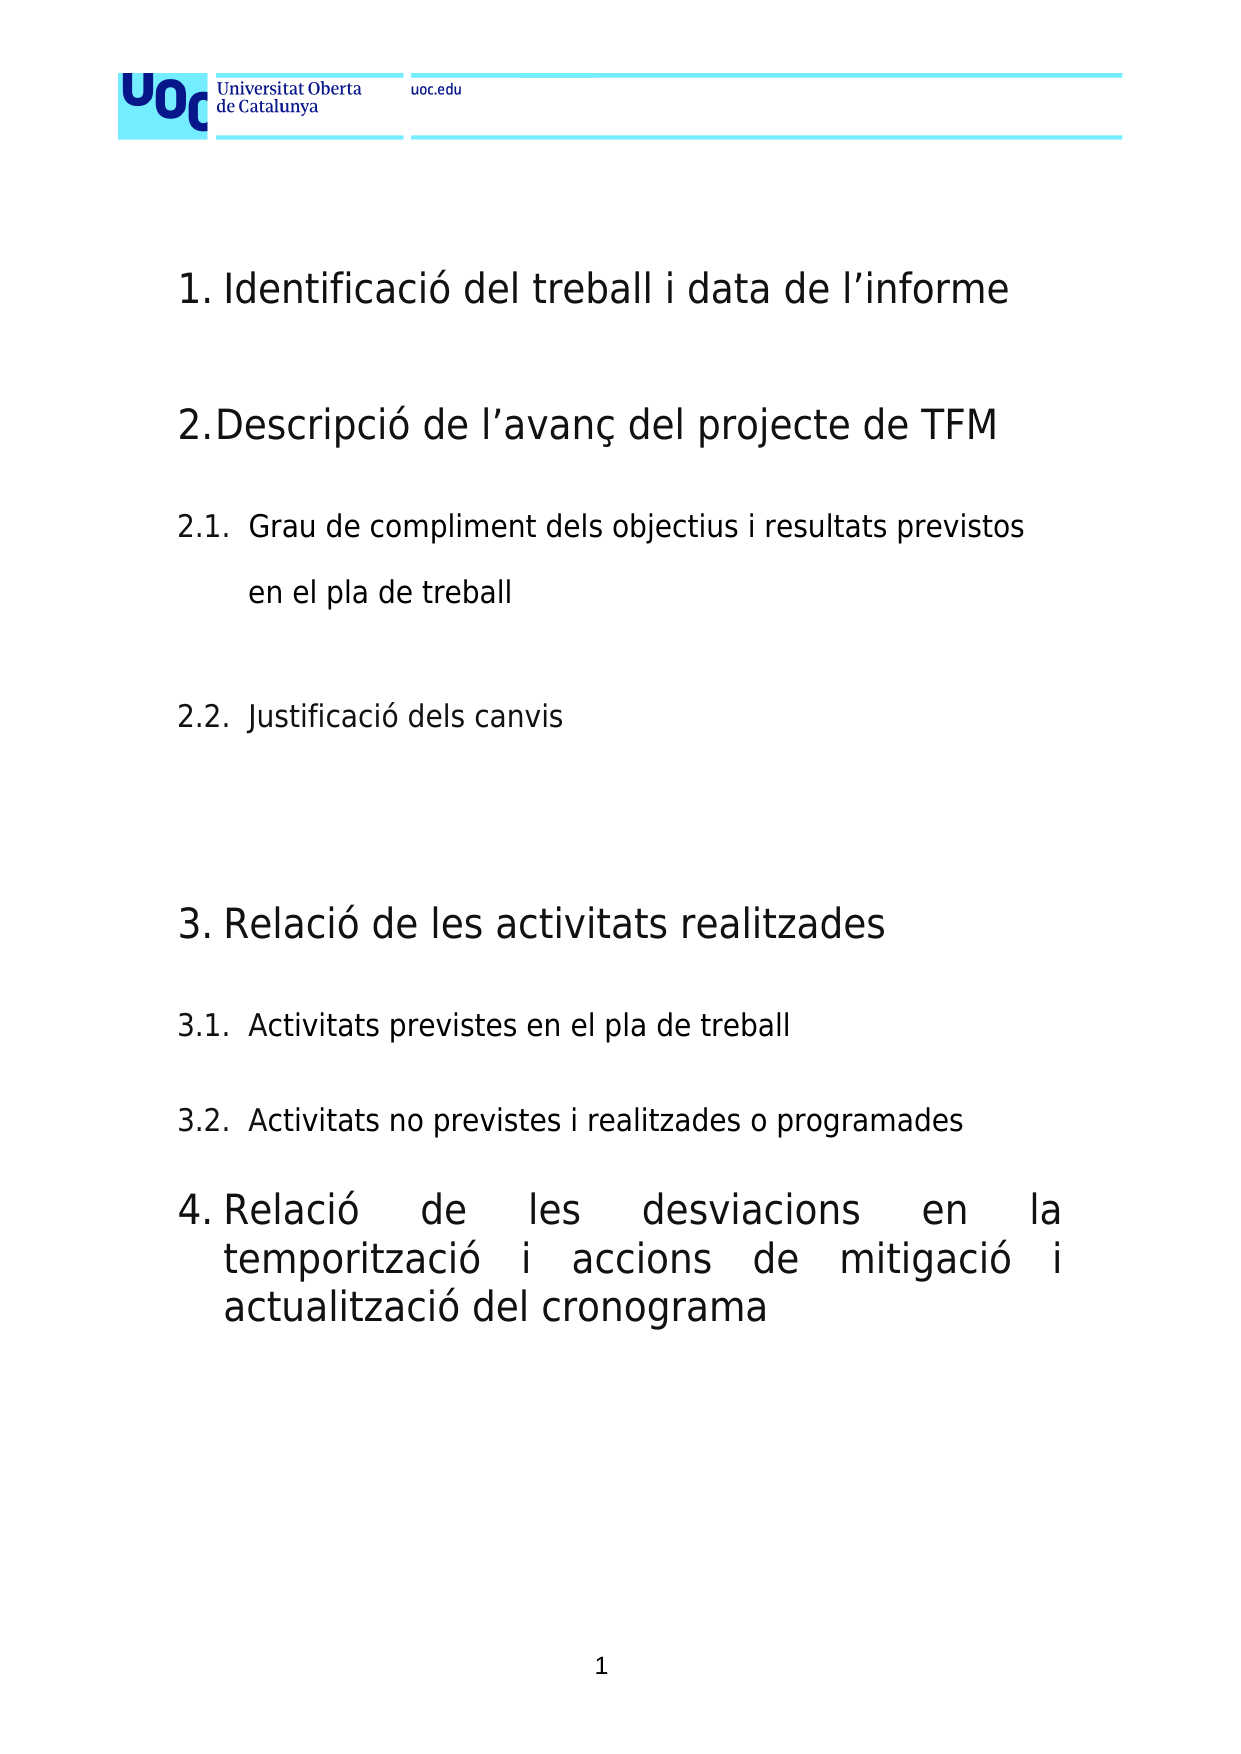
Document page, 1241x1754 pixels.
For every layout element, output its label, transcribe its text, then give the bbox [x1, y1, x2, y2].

subtitle 3.2. Activitats no previstes i realitzades o programades [177, 1102, 1063, 1138]
subtitle Identificació del treball i data de l’informe [177, 264, 1063, 313]
subtitle 2.2. Justificació dels canvis [177, 699, 1063, 735]
subtitle Relació de les desviacions en la temporització i accions de mitigació i actualització del cronograma [177, 1186, 1063, 1332]
subtitle en el pla de treball [177, 574, 1063, 611]
subtitle 3.1. Activitats previstes en el pla de treball [177, 1007, 1063, 1043]
subtitle Descripció de l’avanç del projecte de TFM [177, 401, 1063, 450]
picture [118, 73, 1123, 143]
subtitle Relació de les activitats realitzades [177, 899, 1063, 948]
subtitle 2.1. Grau de compliment dels objectius i resultats previstos [177, 509, 1063, 545]
